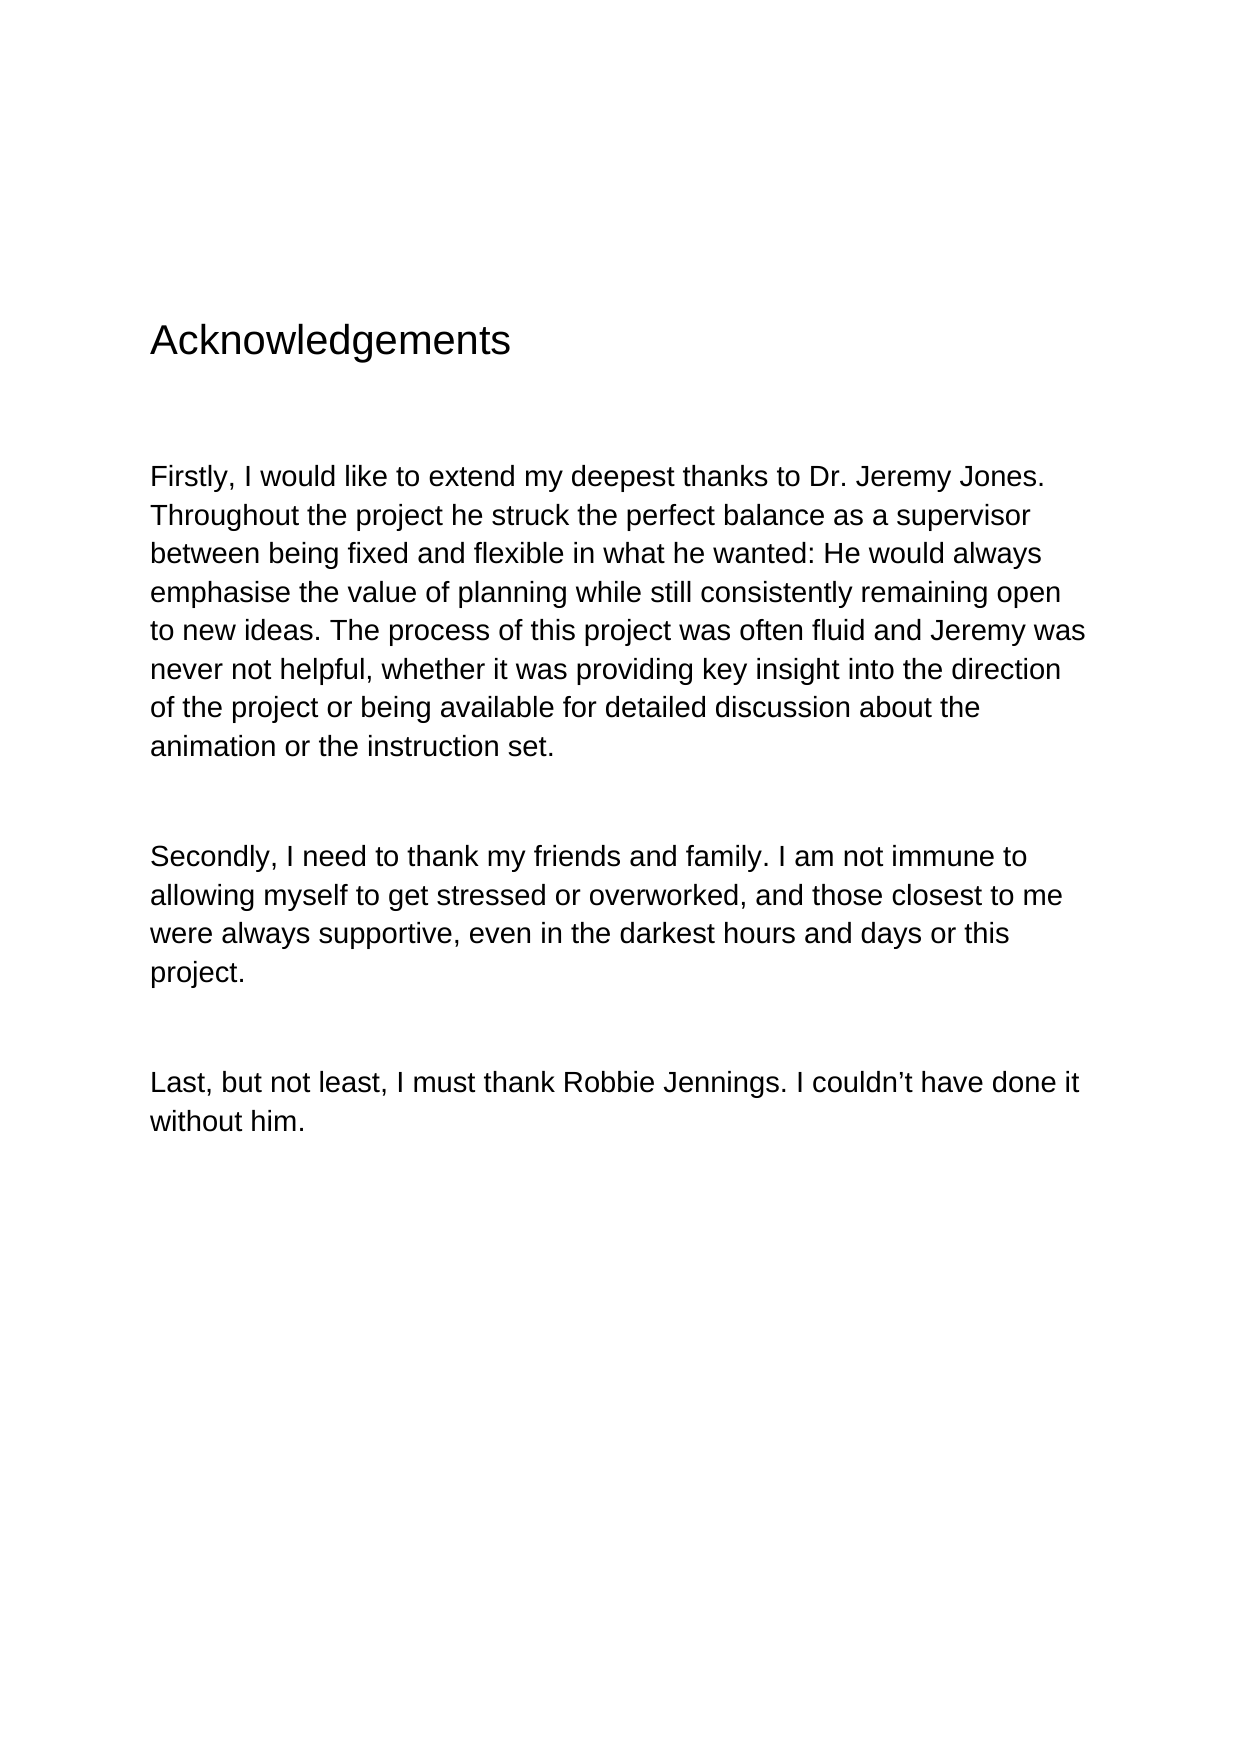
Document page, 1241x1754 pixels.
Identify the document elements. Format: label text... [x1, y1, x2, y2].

text Firstly, I would like to extend my deepest thanks to Dr. Jeremy Jones. Throughout the project he struck the perfect balance as a supervisor between being fixed and flexible in what he wanted: He would always emphasise the value of planning while still consistently remaining open to new ideas. The process of this project was often fluid and Jeremy was never not helpful, whether it was providing key insight into the direction of the project or being available for detailed discussion about the animation or the instruction set. [150, 459, 1090, 762]
text Last, but not least, I must thank Robbie Jennings. I couldn’t have done it without him. [150, 1065, 1090, 1137]
text Secondly, I need to thank my friends and family. I am not immune to allowing myself to get stressed or overworked, and those closest to me were always supportive, even in the darkest hours and days or this project. [150, 839, 1090, 988]
text Acknowledgements [150, 316, 1090, 363]
